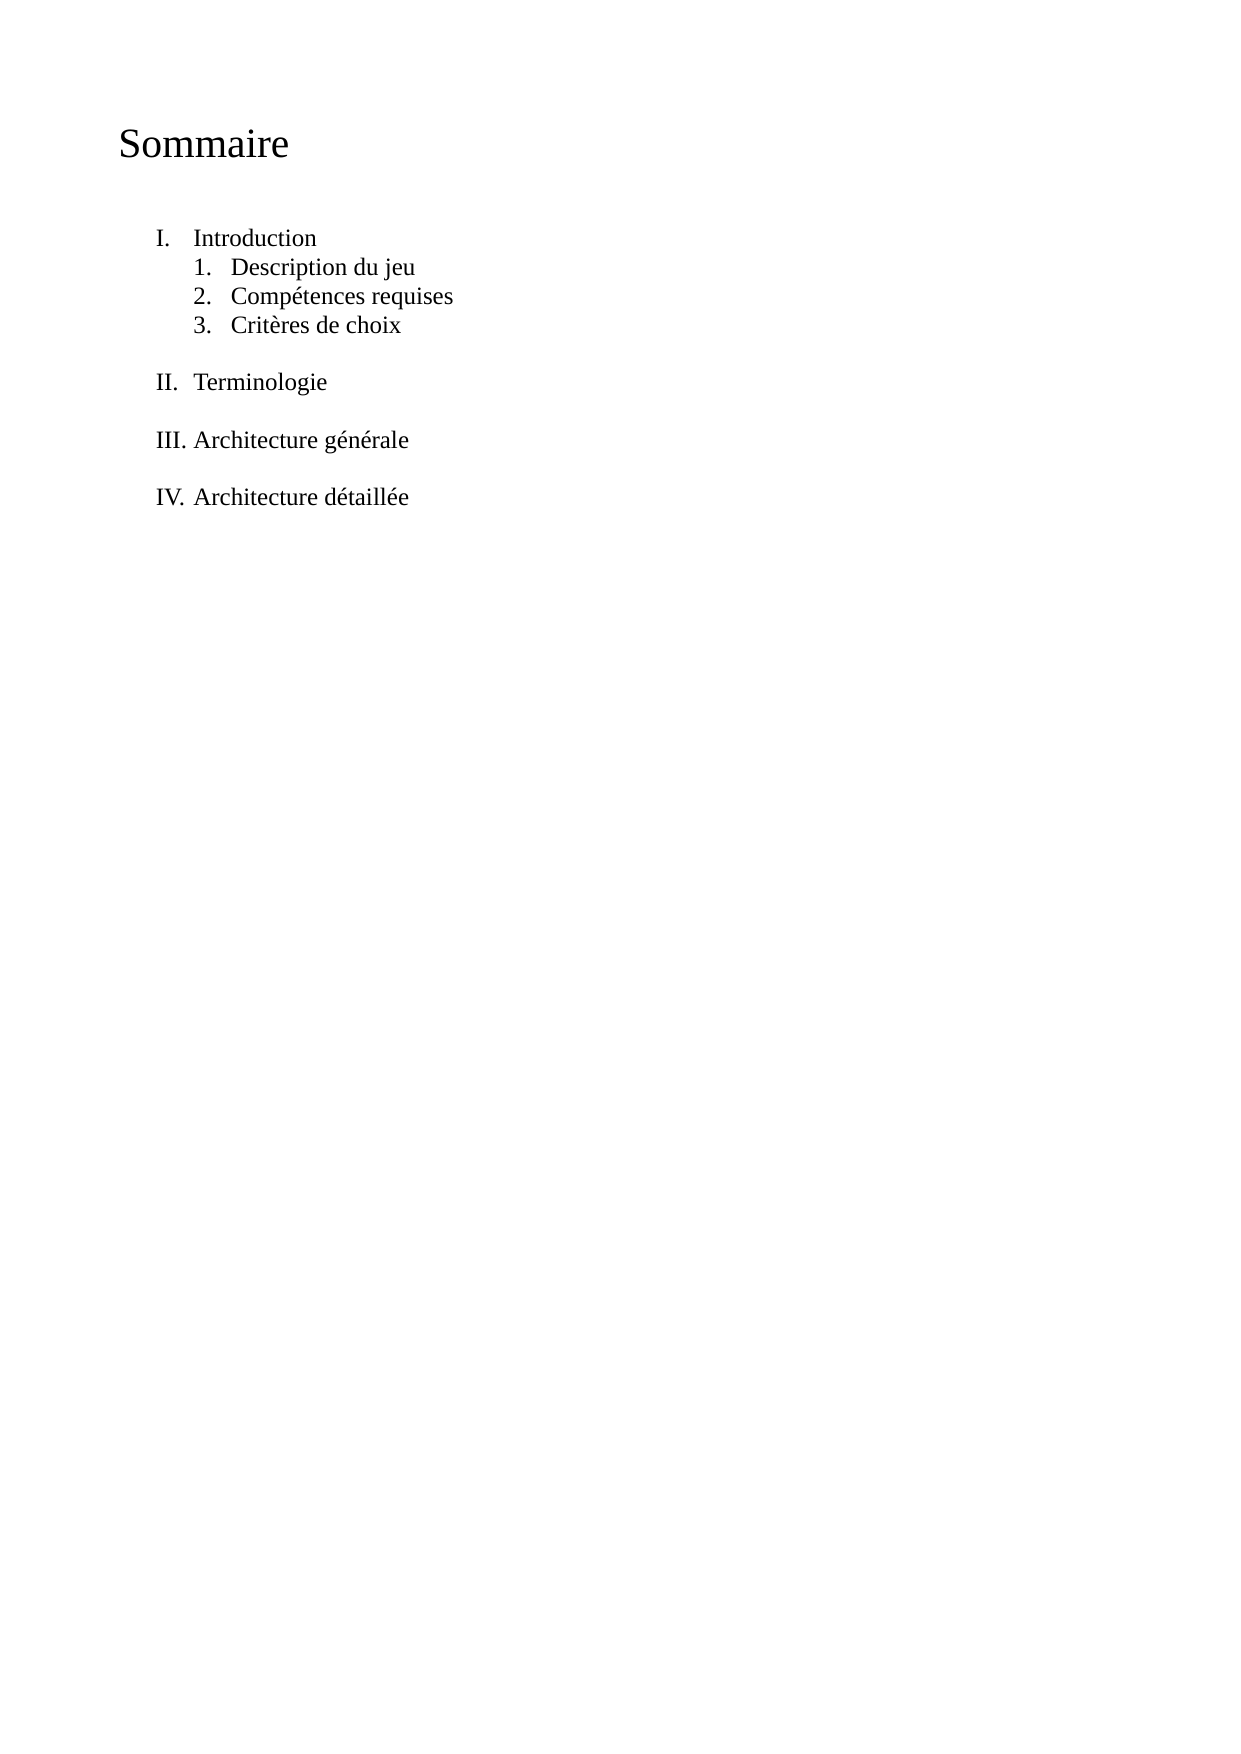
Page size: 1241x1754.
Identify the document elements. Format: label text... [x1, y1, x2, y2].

text Sommaire [118, 118, 1122, 166]
list Architecture détaillée [156, 482, 1122, 511]
list Introduction [156, 223, 1122, 252]
list Terminologie [156, 367, 1122, 396]
list Compétences requises [193, 281, 1122, 310]
list Description du jeu [193, 252, 1122, 281]
list Architecture générale [156, 425, 1122, 453]
list Critères de choix [193, 310, 1122, 338]
